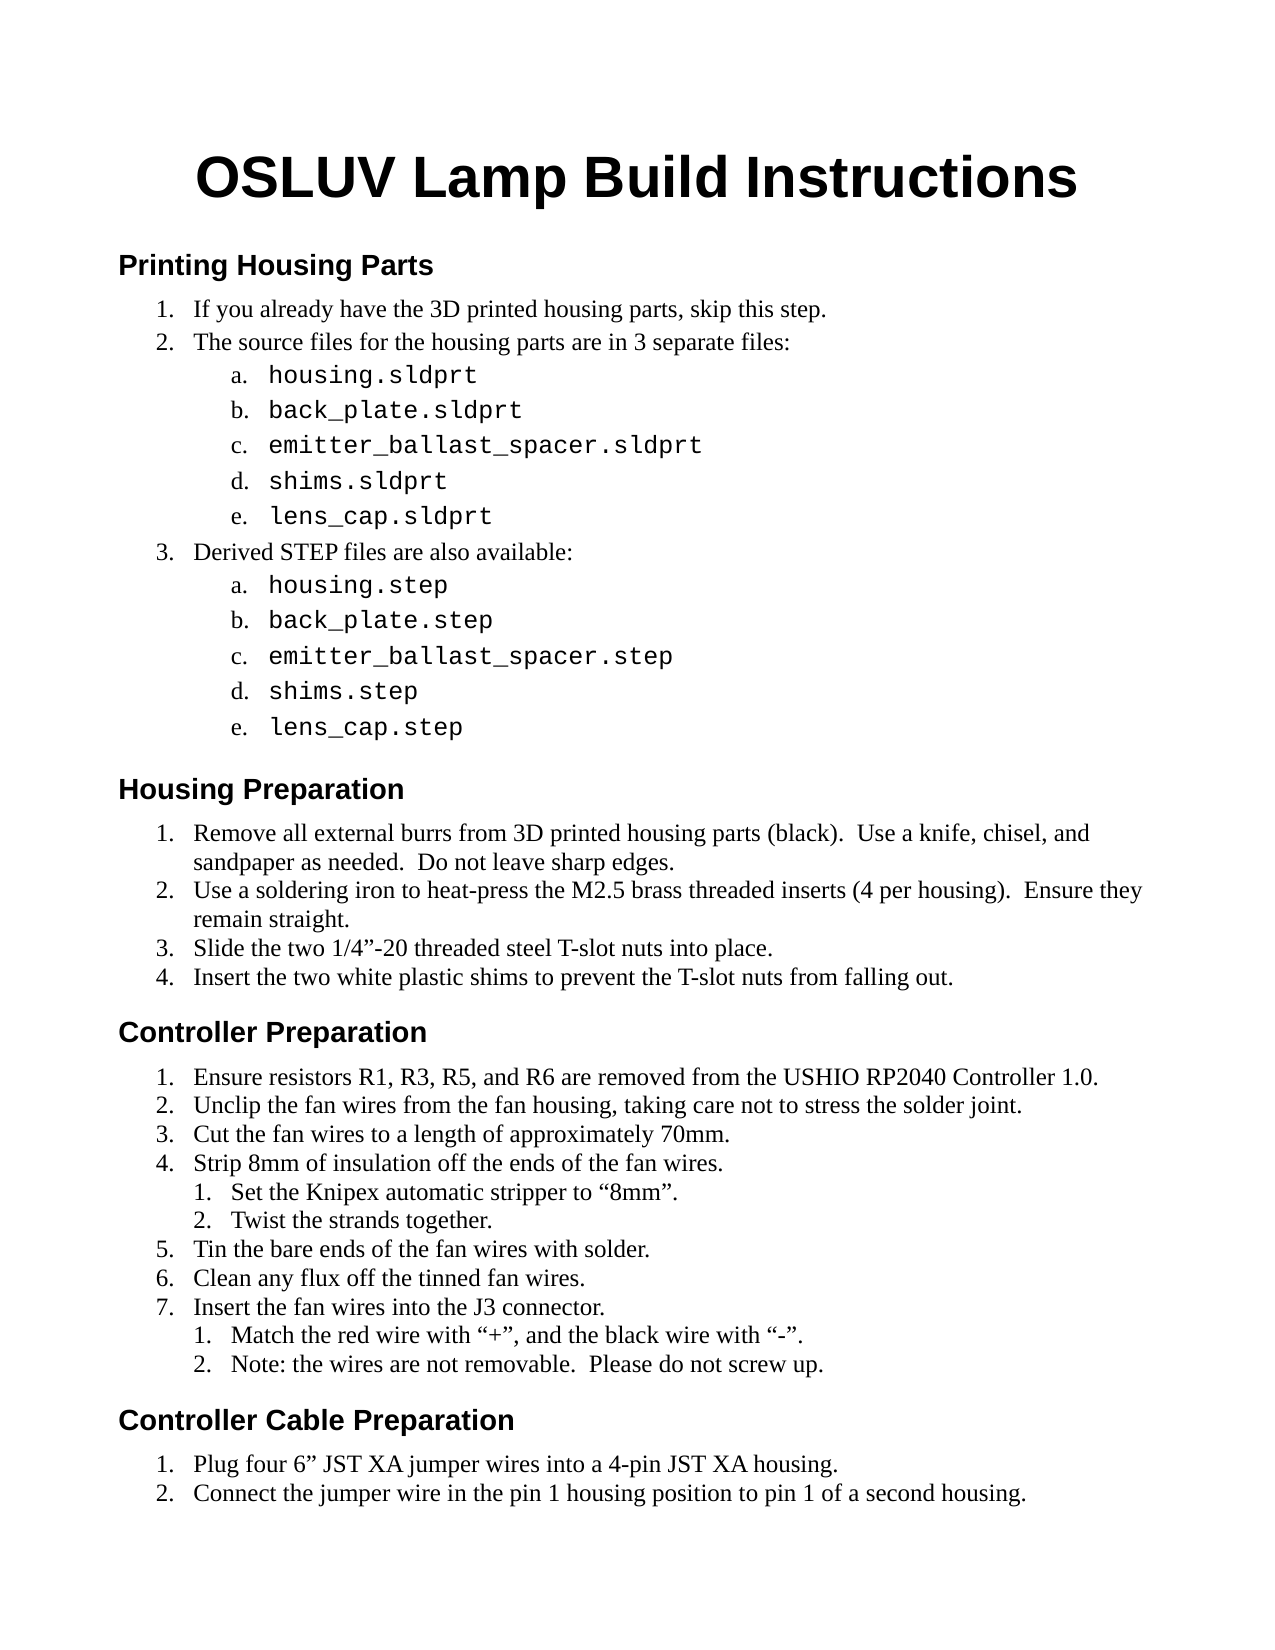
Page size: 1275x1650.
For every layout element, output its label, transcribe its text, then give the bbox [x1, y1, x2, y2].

list back_plate.step [231, 605, 1157, 636]
list Match the red wire with “+”, and the black wire with “-”. [193, 1320, 1157, 1349]
list Unclip the fan wires from the fan housing, taking care not to stress the solder joint. [156, 1090, 1157, 1119]
list Insert the two white plastic shims to prevent the T-slot nuts from falling out. [156, 962, 1157, 991]
list Derived STEP files are also available: [156, 537, 1157, 566]
list housing.step [231, 570, 1157, 601]
list Insert the fan wires into the J3 connector. [156, 1292, 1157, 1320]
list Use a soldering iron to heat-press the M2.5 brass threaded inserts (4 per housing). Ensure they remain straight. [156, 876, 1157, 933]
list lens_cap.sldprt [231, 501, 1157, 532]
list Twist the strands together. [193, 1205, 1157, 1234]
subtitle Controller Cable Preparation [118, 1403, 1157, 1436]
list Connect the jumper wire in the pin 1 housing position to pin 1 of a second housing. [156, 1478, 1157, 1506]
list shims.step [231, 676, 1157, 707]
list back_plate.sldprt [231, 395, 1157, 426]
subtitle Housing Preparation [118, 772, 1157, 806]
list lens_cap.step [231, 712, 1157, 742]
list Tin the bare ends of the fan wires with solder. [156, 1234, 1157, 1263]
list Clean any flux off the tinned fan wires. [156, 1263, 1157, 1292]
list Note: the wires are not removable. Please do not screw up. [193, 1349, 1157, 1378]
list Plug four 6” JST XA jumper wires into a 4-pin JST XA housing. [156, 1449, 1157, 1478]
list housing.sldprt [231, 360, 1157, 391]
subtitle Printing Housing Parts [118, 248, 1157, 281]
list emitter_ballast_spacer.sldprt [231, 431, 1157, 461]
list emitter_ballast_spacer.step [231, 641, 1157, 672]
list If you already have the 3D printed housing parts, skip this step. [156, 294, 1157, 322]
list Cut the fan wires to a length of approximately 70mm. [156, 1119, 1157, 1148]
subtitle Controller Preparation [118, 1016, 1157, 1049]
list The source files for the housing parts are in 3 separate files: [156, 327, 1157, 356]
list shims.sldprt [231, 466, 1157, 497]
list Ensure resistors R1, R3, R5, and R6 are removed from the USHIO RP2040 Controller 1.0. [156, 1062, 1157, 1090]
list Remove all external burrs from 3D printed housing parts (black). Use a knife, chisel, and sandpaper as needed. Do not leave sharp edges. [156, 818, 1157, 876]
list Strip 8mm of insulation off the ends of the fan wires. [156, 1148, 1157, 1177]
title OSLUV Lamp Build Instructions [118, 143, 1157, 210]
list Slide the two 1/4”-20 threaded steel T-slot nuts into place. [156, 933, 1157, 962]
list Set the Knipex automatic stripper to “8mm”. [193, 1177, 1157, 1205]
